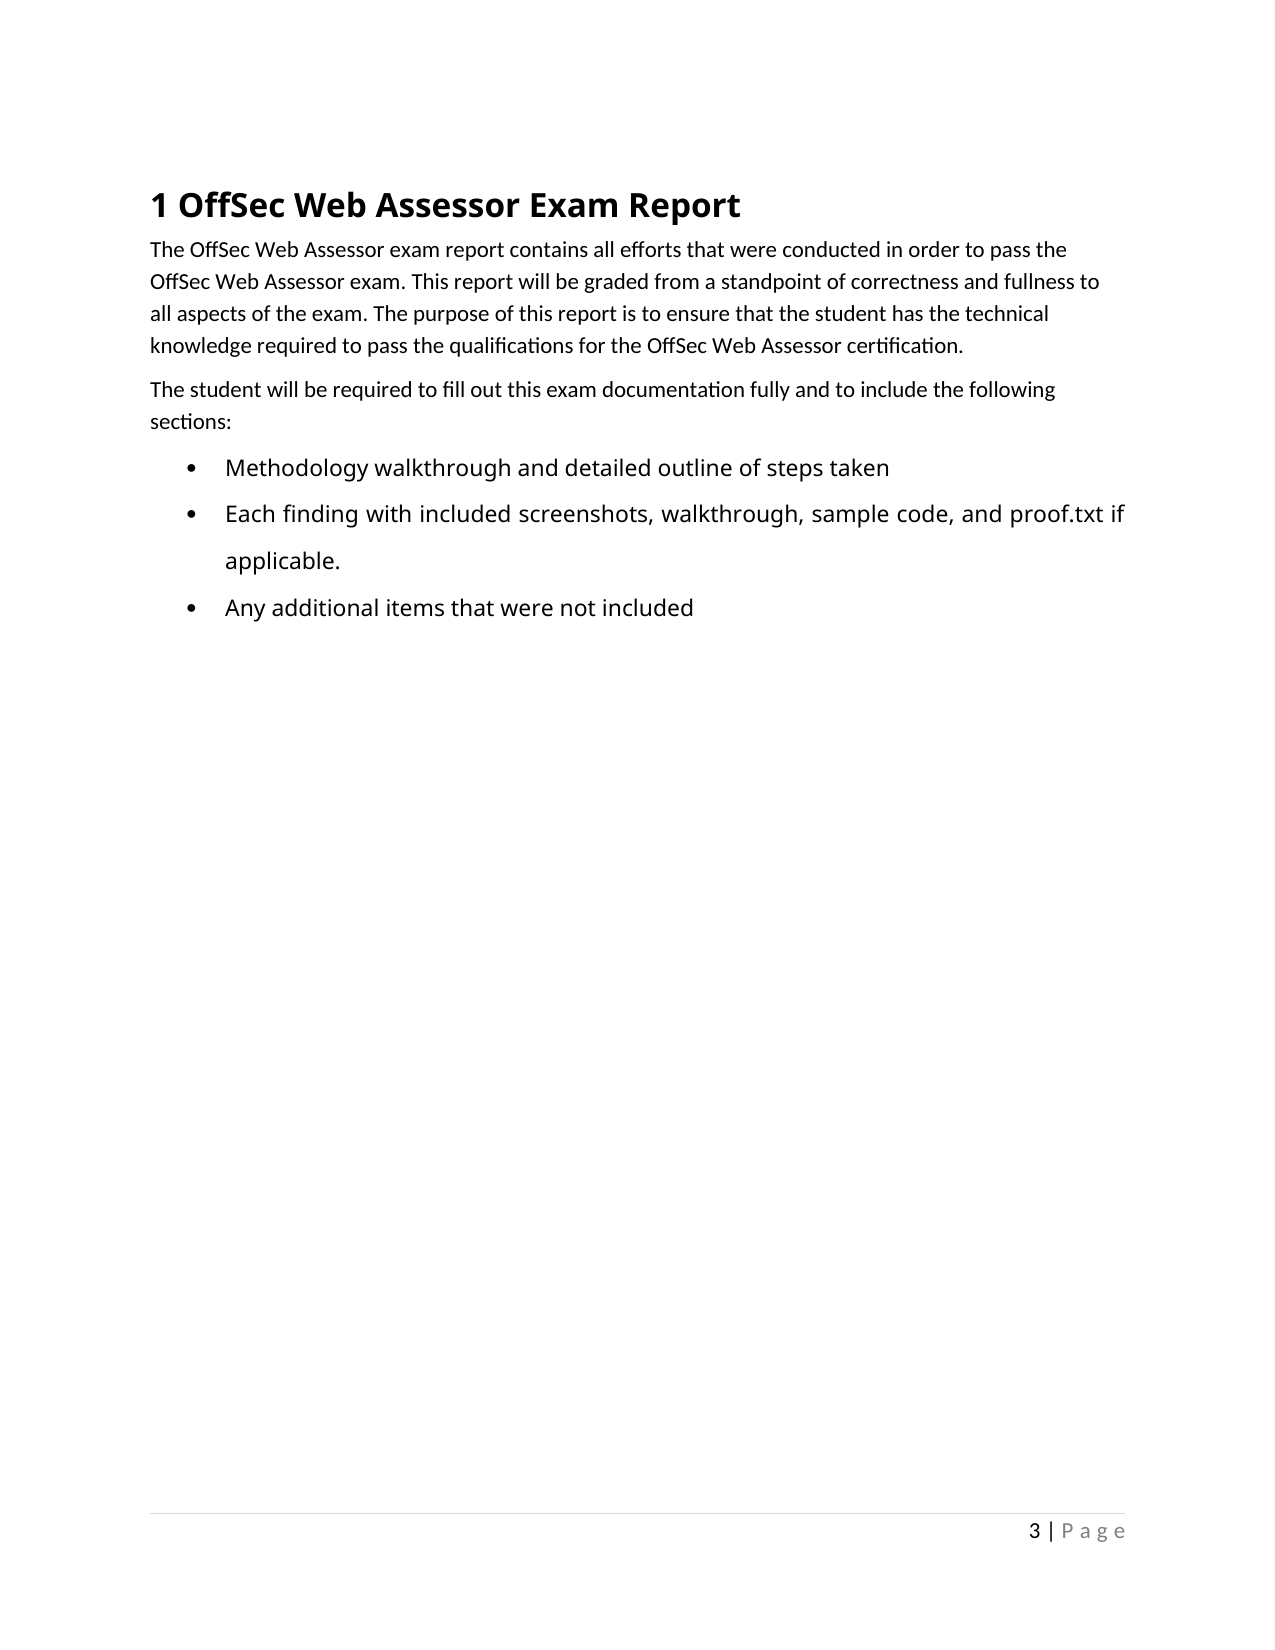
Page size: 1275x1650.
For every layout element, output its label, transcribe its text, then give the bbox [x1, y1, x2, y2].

text The student will be required to fill out this exam documentation fully and to include the following sections: [150, 375, 1125, 436]
list Each finding with included screenshots, walkthrough, sample code, and proof.txt if applicable. [187, 498, 1125, 576]
list Any additional items that were not included [187, 592, 1125, 623]
list Methodology walkthrough and detailed outline of steps taken [187, 451, 1125, 483]
subtitle OffSec Web Assessor Exam Report [150, 182, 1125, 228]
text The OffSec Web Assessor exam report contains all efforts that were conducted in order to pass the OffSec Web Assessor exam. This report will be graded from a standpoint of correctness and fullness to all aspects of the exam. The purpose of this report is to ensure that the student has the technical knowledge required to pass the qualifications for the OffSec Web Assessor certification. [150, 235, 1125, 359]
